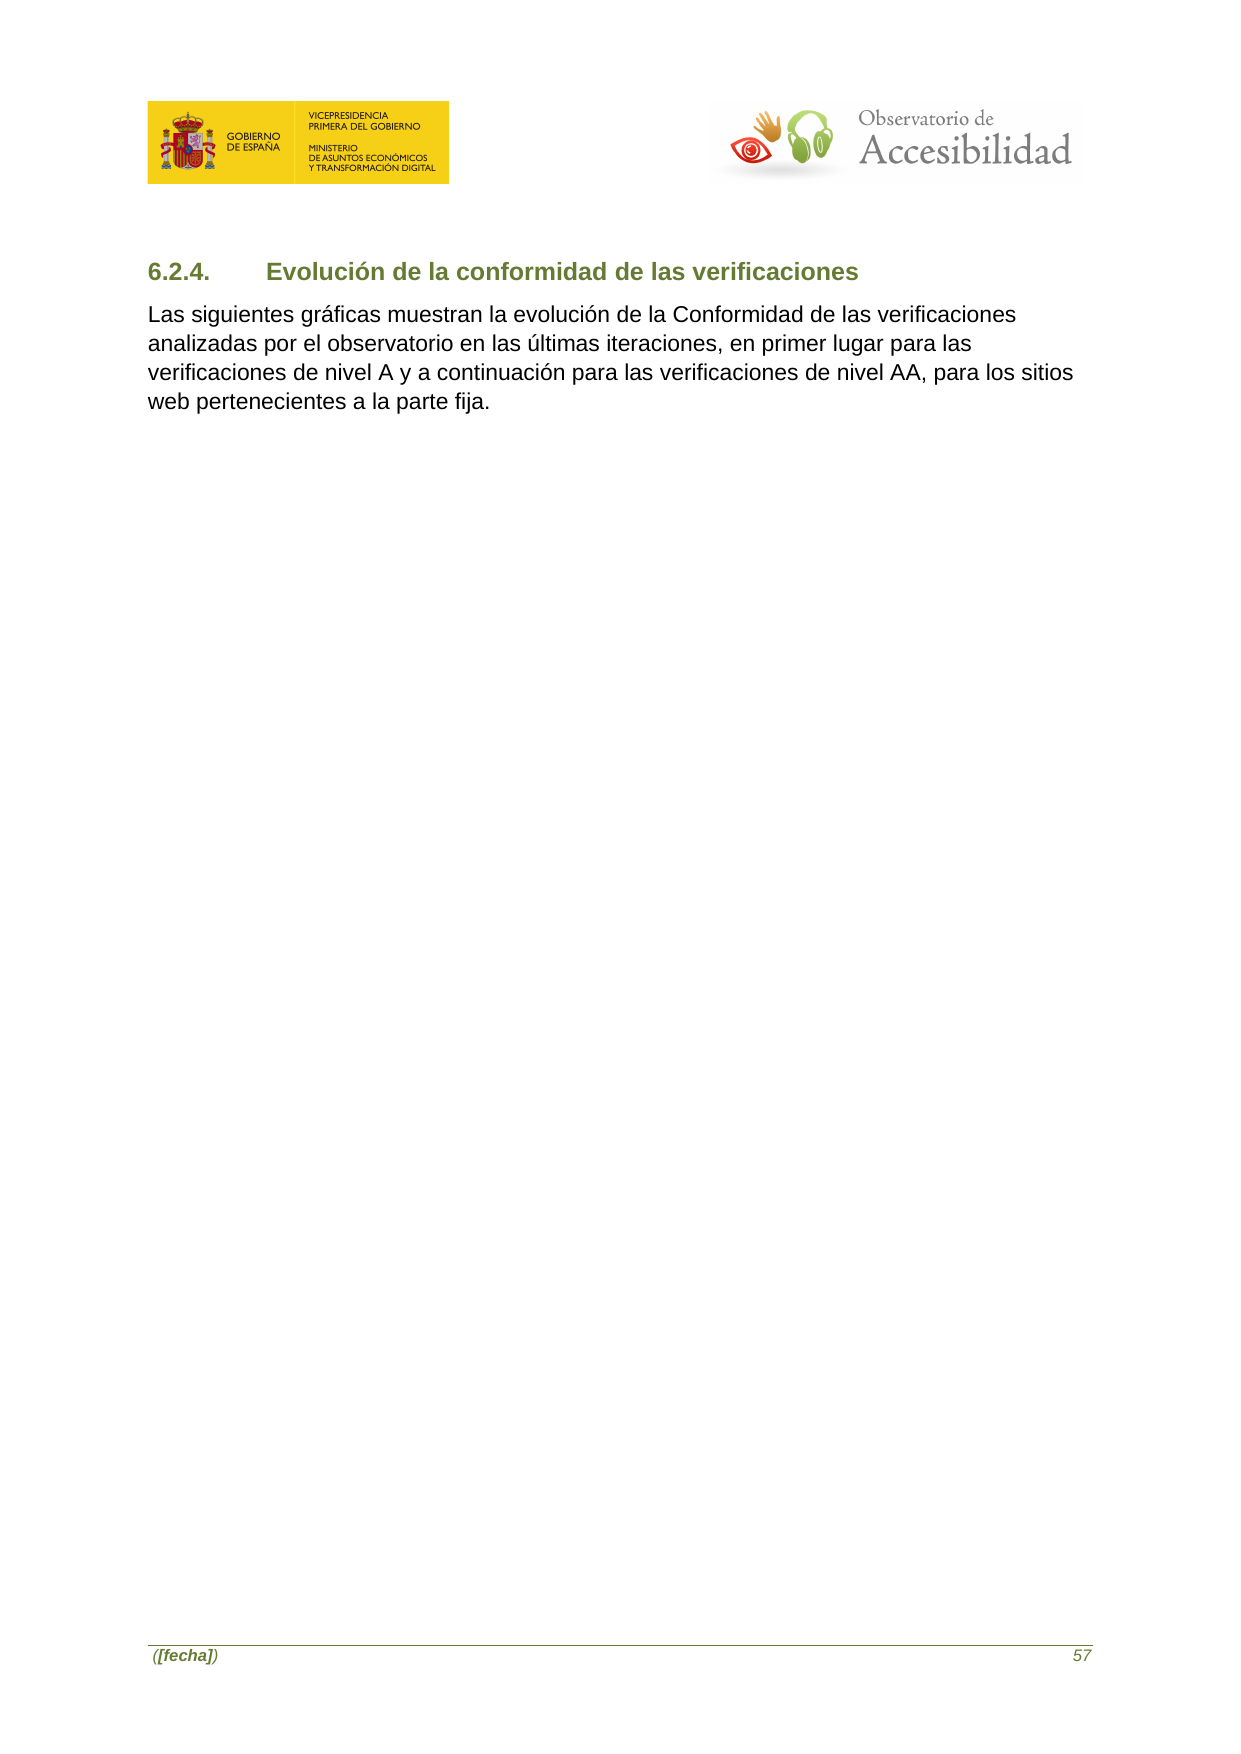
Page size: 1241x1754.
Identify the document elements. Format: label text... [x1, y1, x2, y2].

subtitle Evolución de la conformidad de las verificaciones [148, 257, 1092, 286]
picture [710, 101, 1086, 184]
picture [147, 101, 450, 184]
text Las siguientes gráficas muestran la evolución de la Conformidad de las verificaciones analizadas por el observatorio en las últimas iteraciones, en primer lugar para las verificaciones de nivel A y a continuación para las verificaciones de nivel AA, para los sitios web pertenecientes a la parte fija. [148, 301, 1092, 414]
